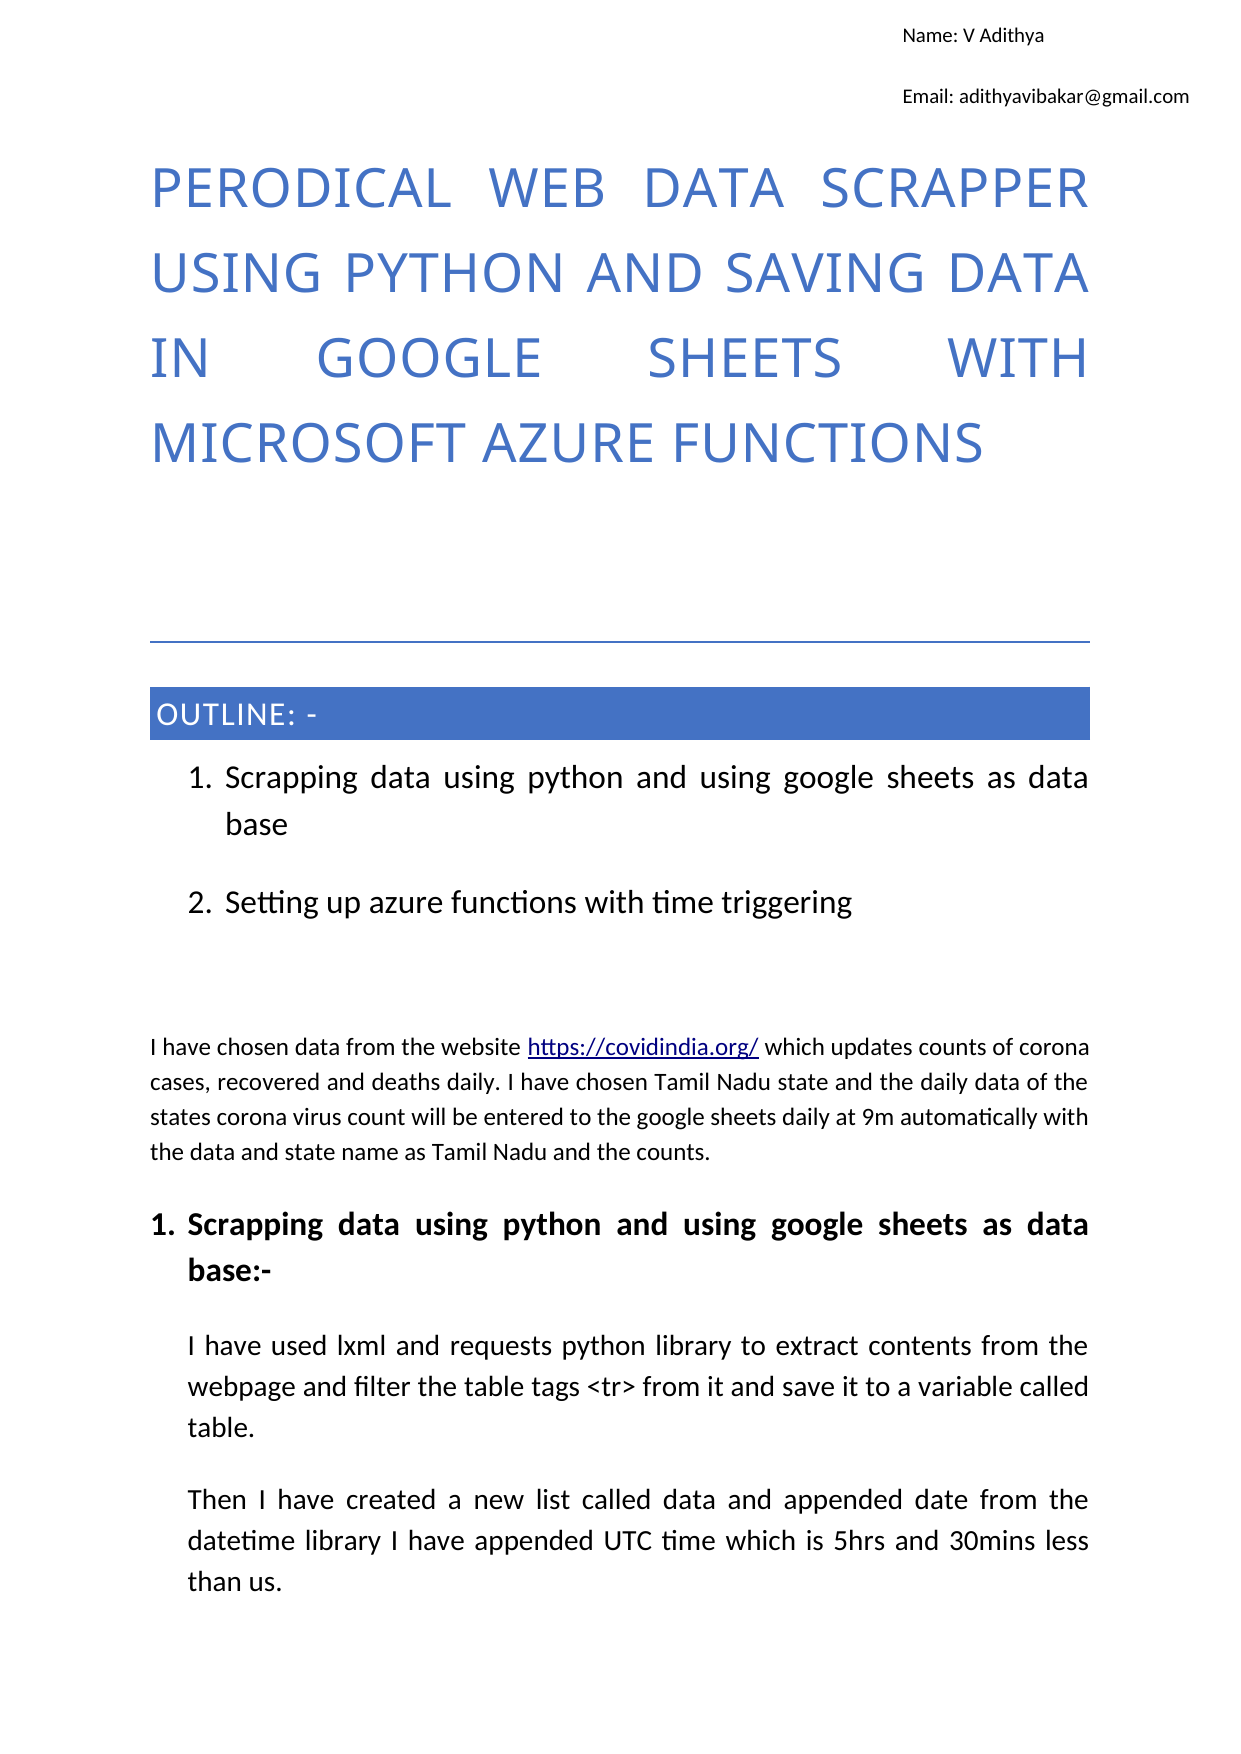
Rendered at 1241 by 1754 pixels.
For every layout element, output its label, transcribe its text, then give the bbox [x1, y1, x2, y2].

text I have chosen data from the website https://covidindia.org/ which updates counts of corona cases, recovered and deaths daily. I have chosen Tamil Nadu state and the daily data of the states corona virus count will be entered to the google sheets daily at 9m automatically with the data and state name as Tamil Nadu and the counts. [150, 1031, 1090, 1167]
list Scrapping data using python and using google sheets as data base [187, 756, 1090, 844]
text Name: V Adithya [902, 23, 1223, 48]
title perodical web data scrapper using python and saving data in google sheets with microsoft azure functions [150, 150, 1090, 478]
text Then I have created a new list called data and appended date from the datetime library I have appended UTC time which is 5hrs and 30mins less than us. [187, 1481, 1090, 1599]
title [887, 5, 1238, 119]
text I have used lxml and requests python library to extract contents from the webpage and filter the table tags <tr> from it and save it to a variable called table. [187, 1327, 1090, 1445]
subtitle OUTLINE: - [156, 693, 1084, 733]
list Setting up azure functions with time triggering [187, 881, 1090, 922]
list Scrapping data using python and using google sheets as data base:- [150, 1202, 1090, 1290]
text Email: adithyavibakar@gmail.com [902, 83, 1223, 108]
